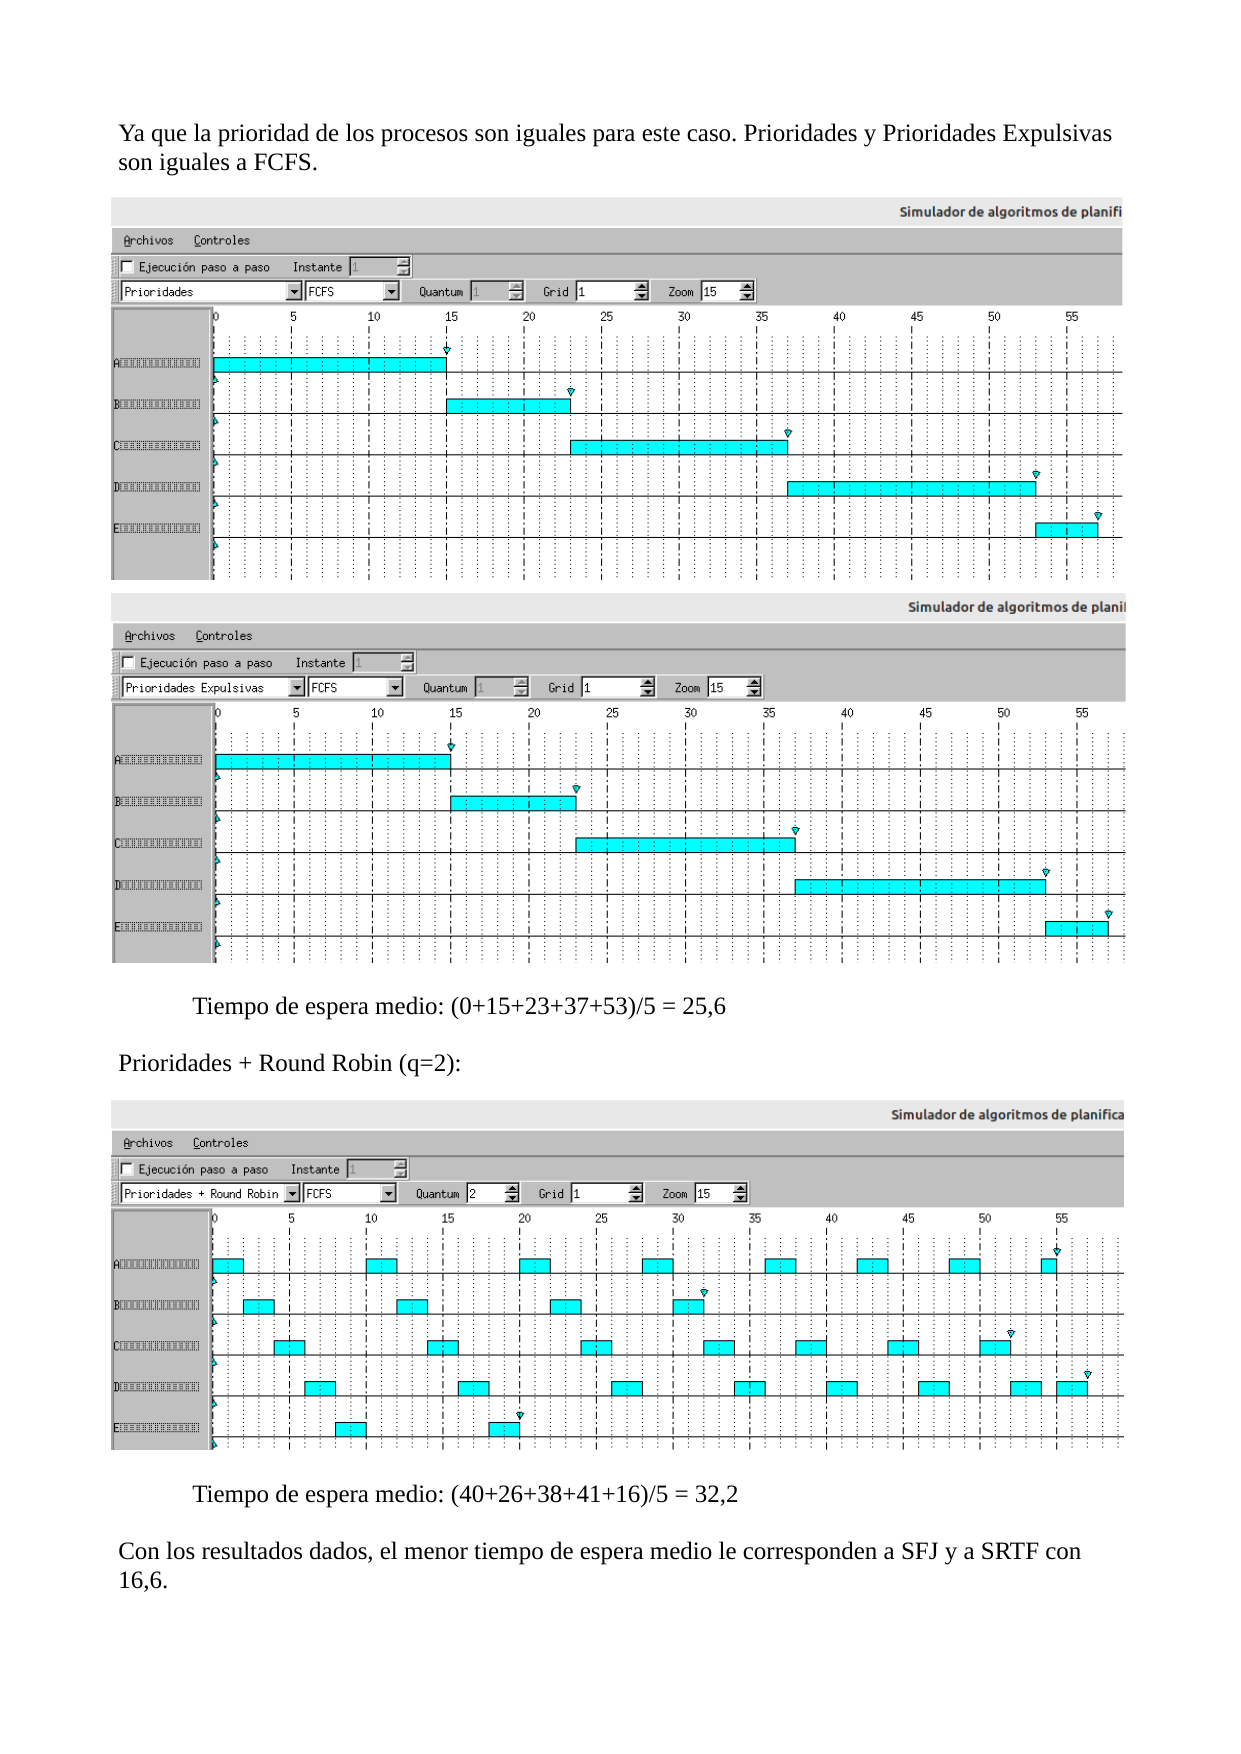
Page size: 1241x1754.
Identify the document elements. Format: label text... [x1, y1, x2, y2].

text Tiempo de espera medio: (0+15+23+37+53)/5 = 25,6 [118, 991, 1122, 1019]
text Con los resultados dados, el menor tiempo de espera medio le corresponden a SFJ y a SRTF con 16,6. [118, 1536, 1122, 1594]
text Prioridades + Round Robin (q=2): [118, 1048, 1122, 1077]
text Tiempo de espera medio: (40+26+38+41+16)/5 = 32,2 [118, 1479, 1122, 1507]
text Ya que la prioridad de los procesos son iguales para este caso. Prioridades y Prioridades Expulsivas son iguales a FCFS. [118, 118, 1122, 176]
